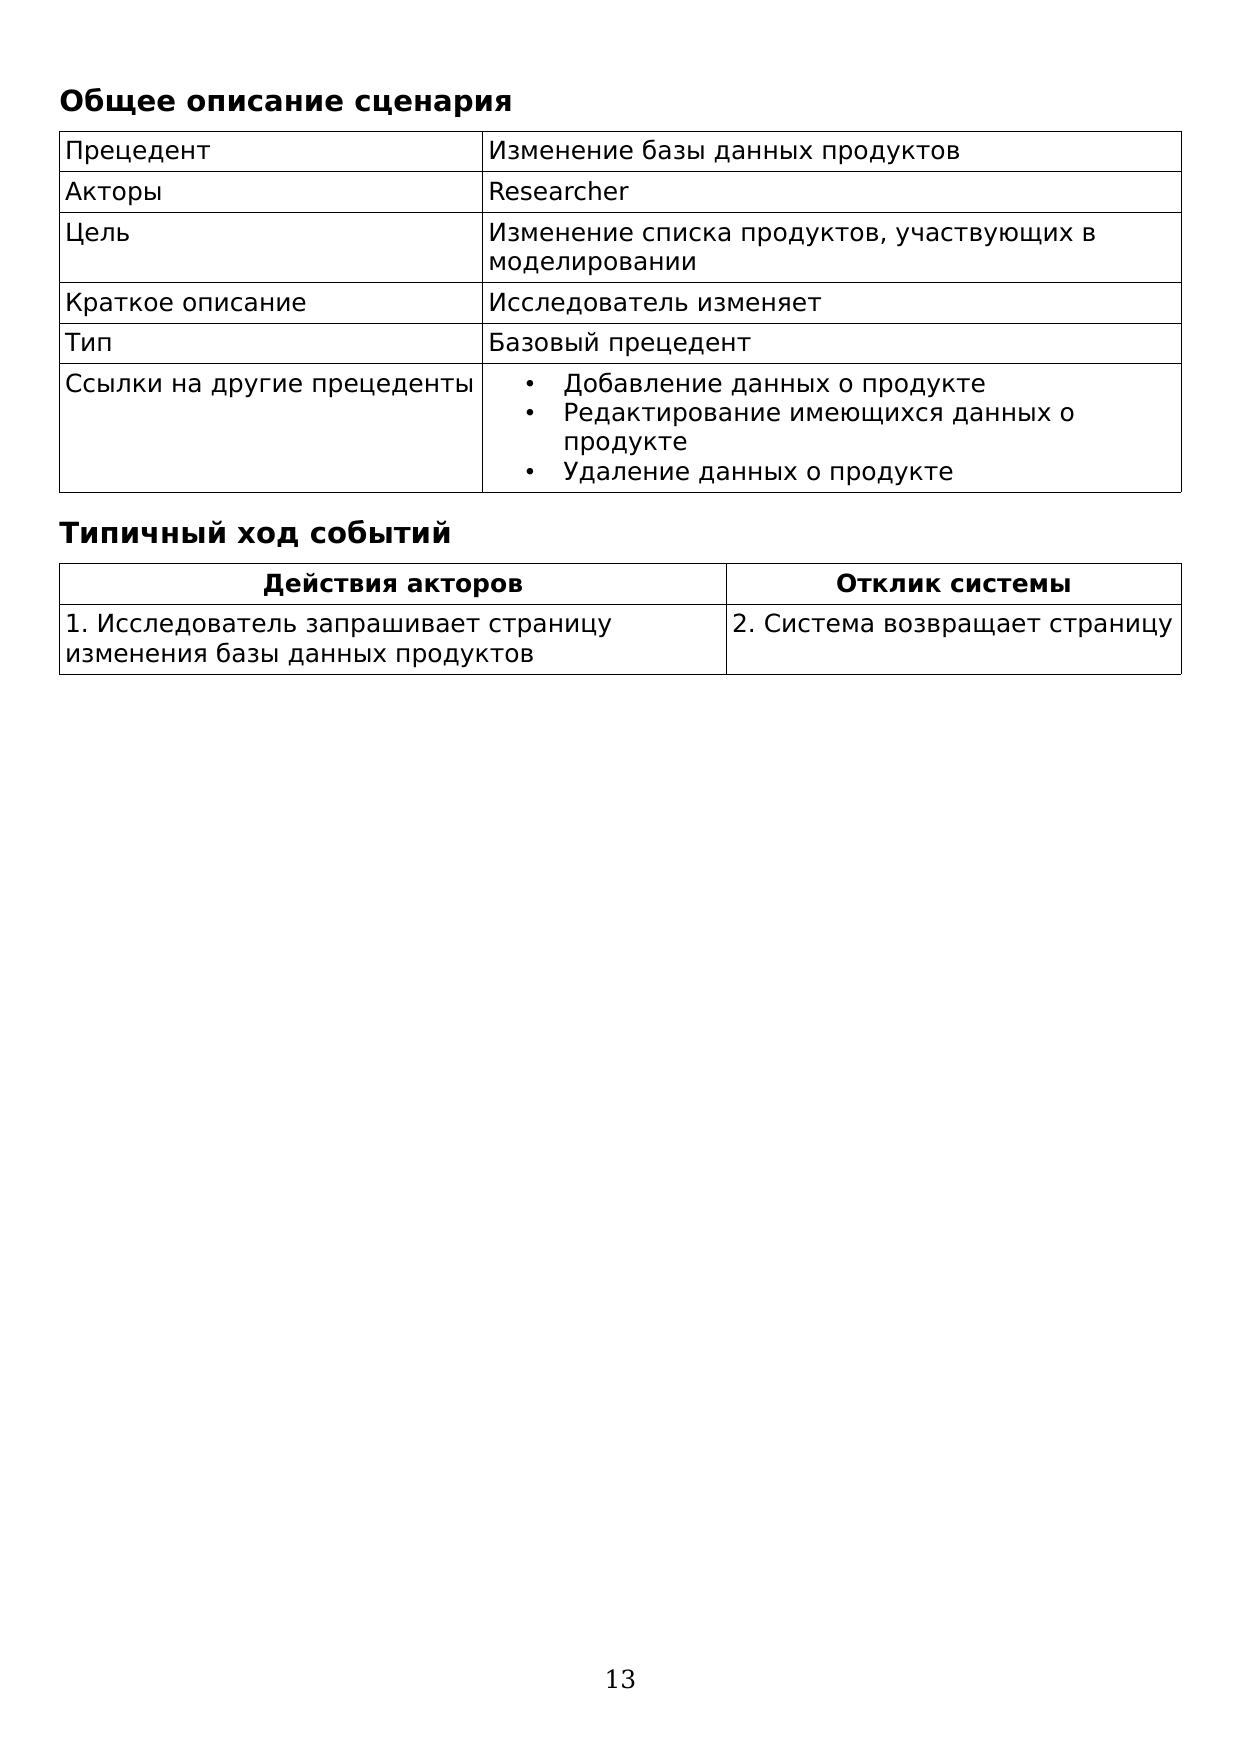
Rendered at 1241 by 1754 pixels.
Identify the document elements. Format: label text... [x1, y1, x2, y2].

table_cell Тип [60, 324, 482, 363]
table_cell 1. Исследователь запрашивает страницу изменения базы данных продуктов [60, 605, 726, 674]
table_cell Ссылки на другие прецеденты [60, 364, 482, 492]
table_cell 2. Система возвращает страницу [727, 605, 1181, 674]
table_cell Researcher [483, 172, 1181, 212]
table_cell Изменение списка продуктов, участвующих в моделировании [483, 213, 1181, 282]
table_cell Исследователь изменяет [483, 283, 1181, 323]
subtitle Общее описание сценария [59, 84, 1181, 118]
table_cell Краткое описание [60, 283, 482, 323]
table_cell Добавление данных о продукте Редактирование имеющихся данных о продукте Удаление данных о продукте [483, 364, 1181, 492]
table_header Отклик системы [727, 564, 1181, 604]
table_cell Акторы [60, 172, 482, 212]
table_cell Базовый прецедент [483, 324, 1181, 363]
table_header Прецедент [60, 132, 482, 171]
table_header Действия акторов [60, 564, 726, 604]
table_header Изменение базы данных продуктов [483, 132, 1181, 171]
table_cell Цель [60, 213, 482, 282]
subtitle Типичный ход событий [59, 517, 1181, 551]
